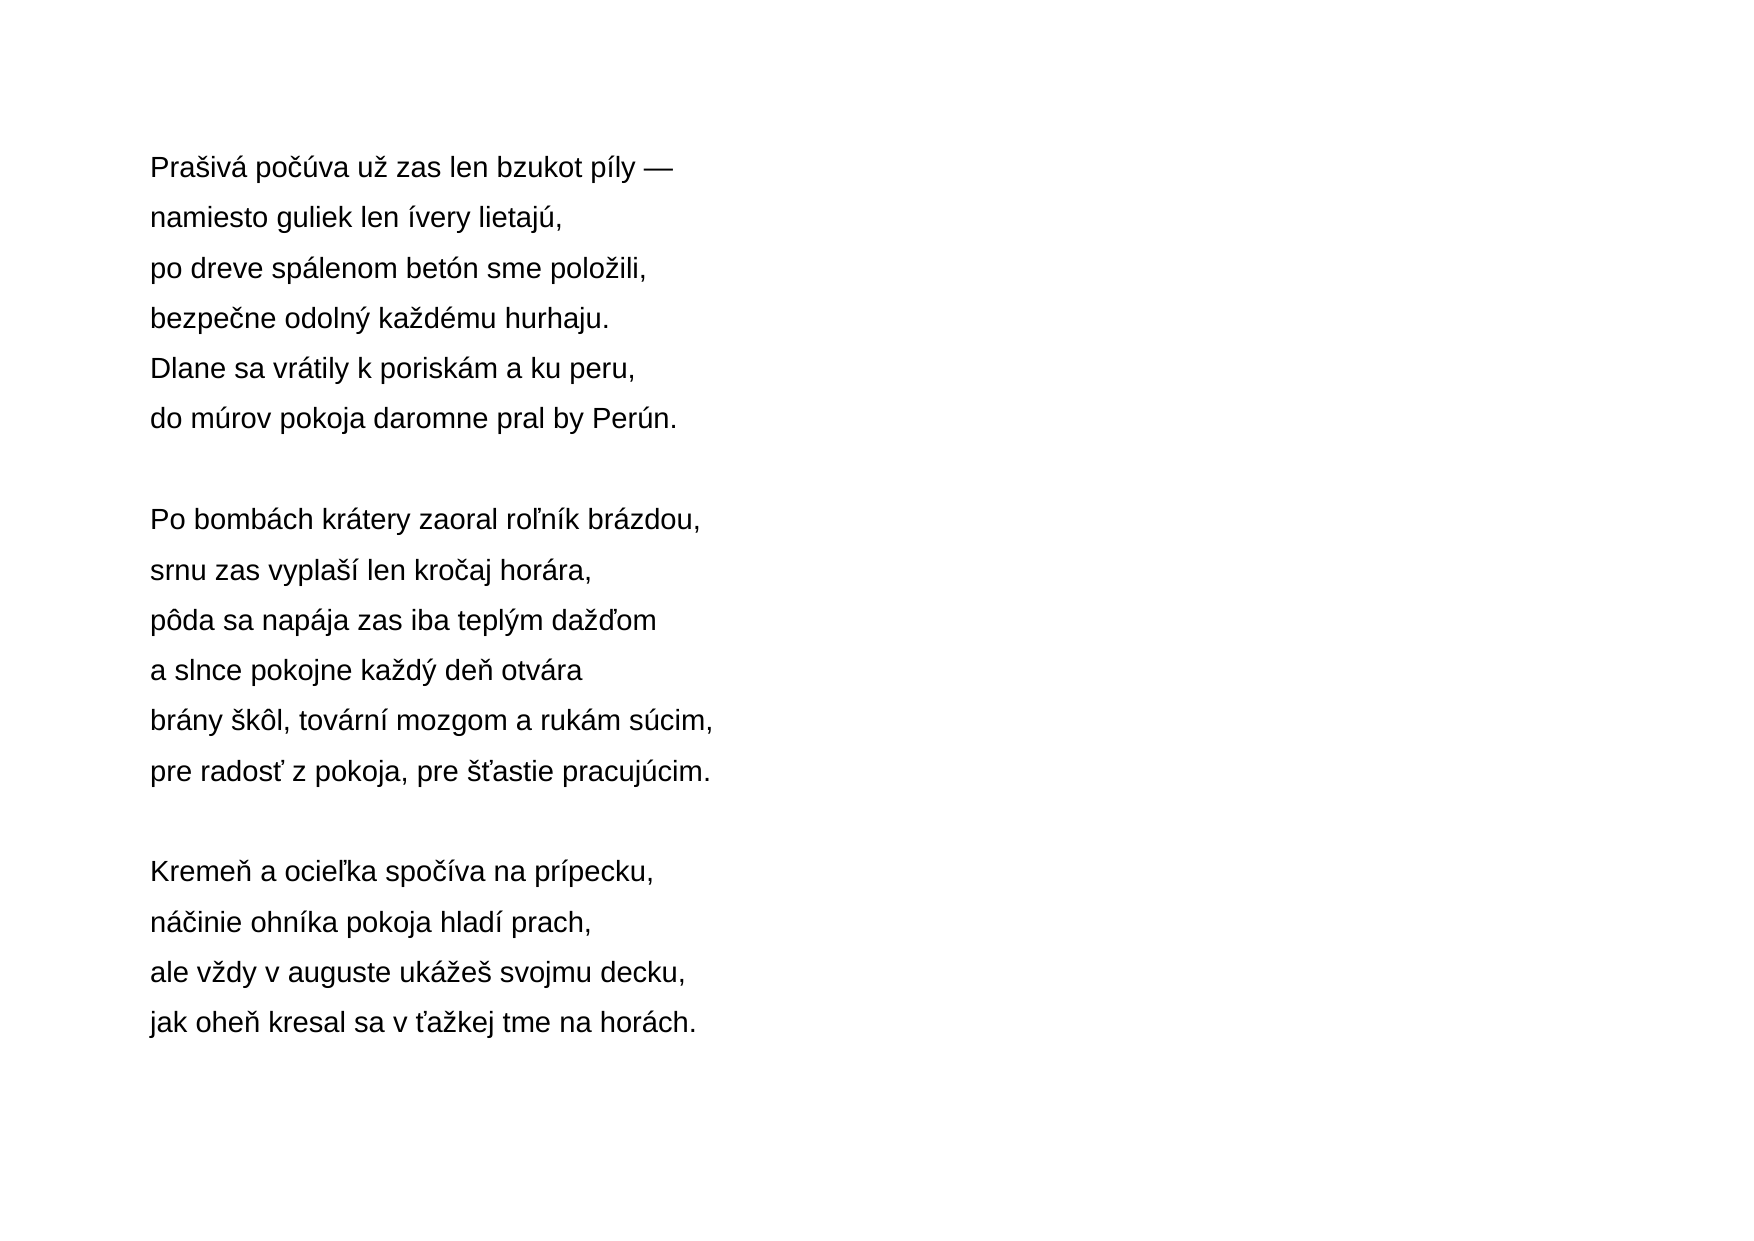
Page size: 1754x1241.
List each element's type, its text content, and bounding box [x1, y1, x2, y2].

text náčinie ohníka pokoja hladí prach, [150, 905, 1243, 938]
text do múrov pokoja daromne pral by Perún. [150, 402, 1243, 435]
text srnu zas vyplaší len kročaj horára, [150, 552, 1243, 586]
text a slnce pokojne každý deň otvára [150, 653, 1243, 687]
text ale vždy v auguste ukážeš svojmu decku, [150, 955, 1243, 988]
text bezpečne odolný každému hurhaju. [150, 301, 1243, 334]
text Kremeň a ocieľka spočíva na prípecku, [150, 854, 1243, 888]
text po dreve spálenom betón sme položili, [150, 251, 1243, 284]
text brány škôl, tovární mozgom a rukám súcim, [150, 703, 1243, 737]
text jak oheň kresal sa v ťažkej tme na horách. [150, 1005, 1243, 1039]
text Dlane sa vrátily k poriskám a ku peru, [150, 351, 1243, 385]
text pre radosť z pokoja, pre šťastie pracujúcim. [150, 754, 1243, 787]
text pôda sa napája zas iba teplým dažďom [150, 603, 1243, 636]
text namiesto guliek len ívery lietajú, [150, 200, 1243, 234]
text Po bombách krátery zaoral roľník brázdou, [150, 502, 1243, 536]
text Prašivá počúva už zas len bzukot píly — [150, 150, 1243, 183]
